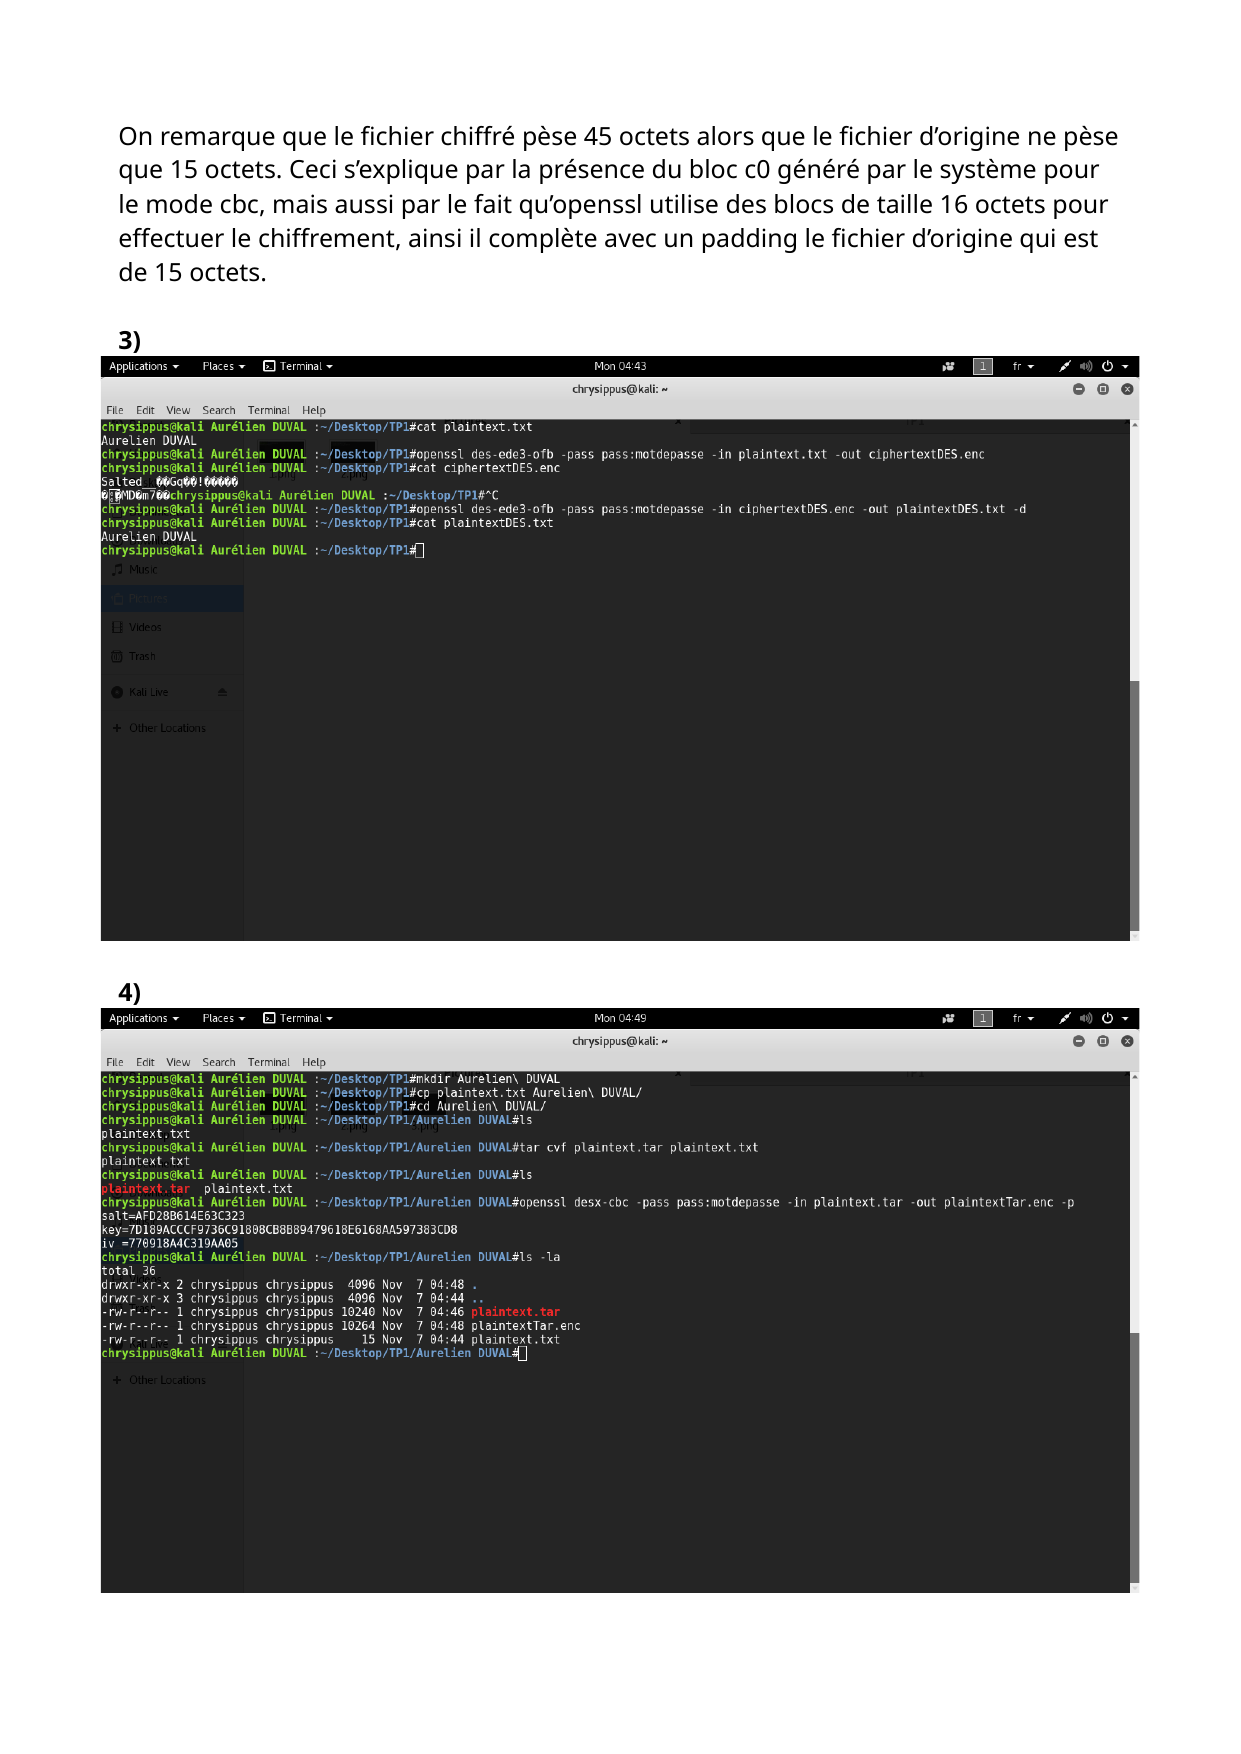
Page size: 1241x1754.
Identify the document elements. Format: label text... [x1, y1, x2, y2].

text 3) [118, 322, 1122, 356]
picture [100, 356, 1140, 941]
text On remarque que le fichier chiffré pèse 45 octets alors que le fichier d’origine ne pèse que 15 octets. Ceci s’explique par la présence du bloc c0 généré par le système pour le mode cbc, mais aussi par le fait qu’openssl utilise des blocs de taille 16 octets pour effectuer le chiffrement, ainsi il complète avec un padding le fichier d’origine qui est de 15 octets. [118, 118, 1122, 288]
picture [100, 1008, 1140, 1593]
text 4) [118, 974, 1122, 1008]
